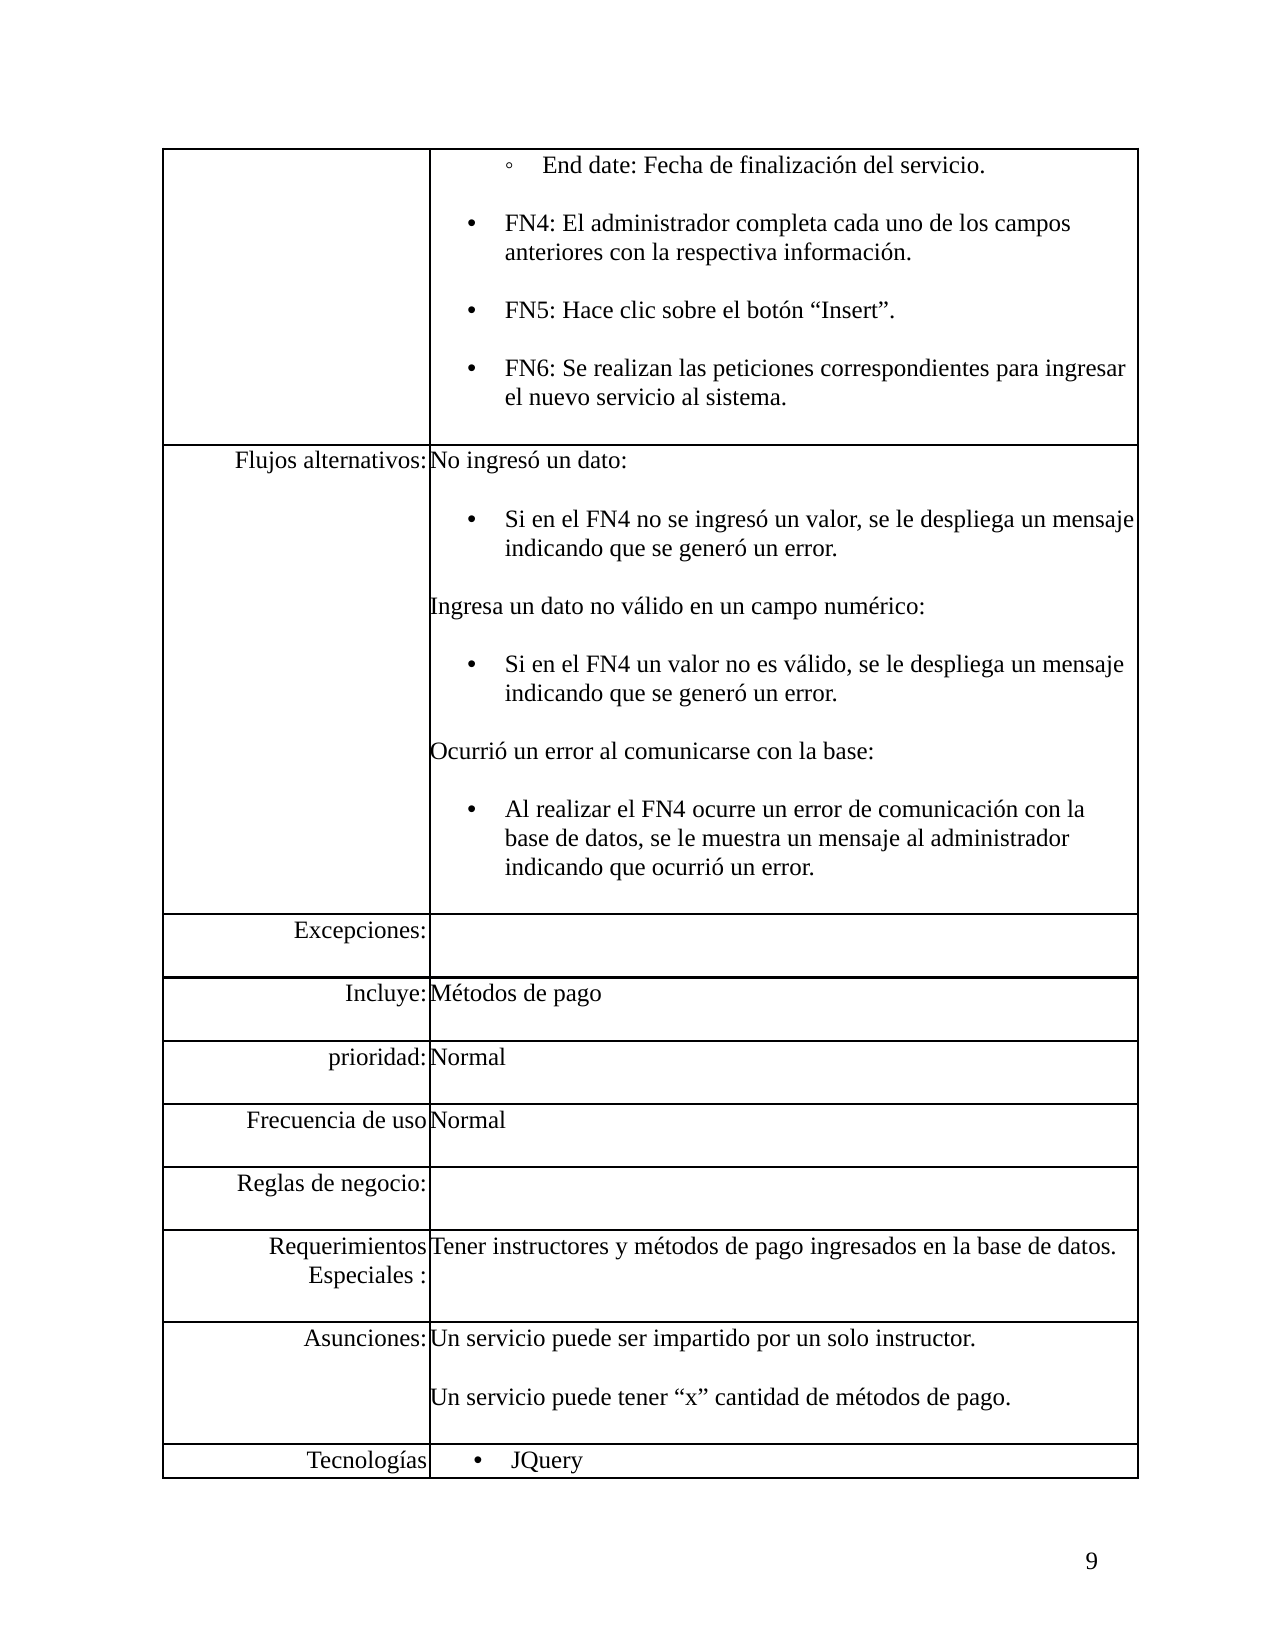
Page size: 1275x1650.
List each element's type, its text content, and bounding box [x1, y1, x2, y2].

table_cell Un servicio puede ser impartido por un solo instructor. Un servicio puede tener “x” cantidad de métodos de pago. [431, 1323, 1137, 1443]
table_cell [164, 150, 429, 443]
table_cell [431, 1168, 1137, 1229]
table_cell Incluye: [164, 979, 429, 1039]
table_cell Tener instructores y métodos de pago ingresados en la base de datos. [431, 1231, 1137, 1321]
table_cell Flujos alternativos: [164, 446, 429, 913]
table_cell Asunciones: [164, 1323, 429, 1443]
table_cell JQuery AJAX PHP MySQL [431, 1445, 1137, 1477]
table_cell FN1: Ingresar al sistema como administrador. FN2: Selecciona en el menú la opción de “Service” y luego “Register Service”. FN3: Se muestra una pantalla con los siguientes campos: Una lista con los instructores existentes en el sistema. Name: Corresponde al nombre que se le va a dar al servicio. Description: Corresponde a una descripción del servicio. Payment Method: Muestra una lista con los métodos de pago existentes en el sistema, y el precio que se va a ligar a dicho método de pago. Quota: Es el cupo de personas. Start date: Fecha de inicio del servicio. End date: Fecha de finalización del servicio. FN4: El administrador completa cada uno de los campos anteriores con la respectiva información. FN5: Hace clic sobre el botón “Insert”. FN6: Se realizan las peticiones correspondientes para ingresar el nuevo servicio al sistema. [431, 150, 1137, 443]
table_cell Tecnologías [164, 1445, 429, 1477]
table_cell No ingresó un dato: Si en el FN4 no se ingresó un valor, se le despliega un mensaje indicando que se generó un error. Ingresa un dato no válido en un campo numérico: Si en el FN4 un valor no es válido, se le despliega un mensaje indicando que se generó un error. Ocurrió un error al comunicarse con la base: Al realizar el FN4 ocurre un error de comunicación con la base de datos, se le muestra un mensaje al administrador indicando que ocurrió un error. [431, 446, 1137, 913]
table_cell Excepciones: [164, 915, 429, 976]
table_cell Métodos de pago [431, 979, 1137, 1039]
table_cell Normal [431, 1105, 1137, 1166]
table_cell Frecuencia de uso [164, 1105, 429, 1166]
table_cell [431, 915, 1137, 976]
table_cell prioridad: [164, 1042, 429, 1103]
table_cell Reglas de negocio: [164, 1168, 429, 1229]
table_cell Requerimientos Especiales : [164, 1231, 429, 1321]
table_cell Normal [431, 1042, 1137, 1103]
